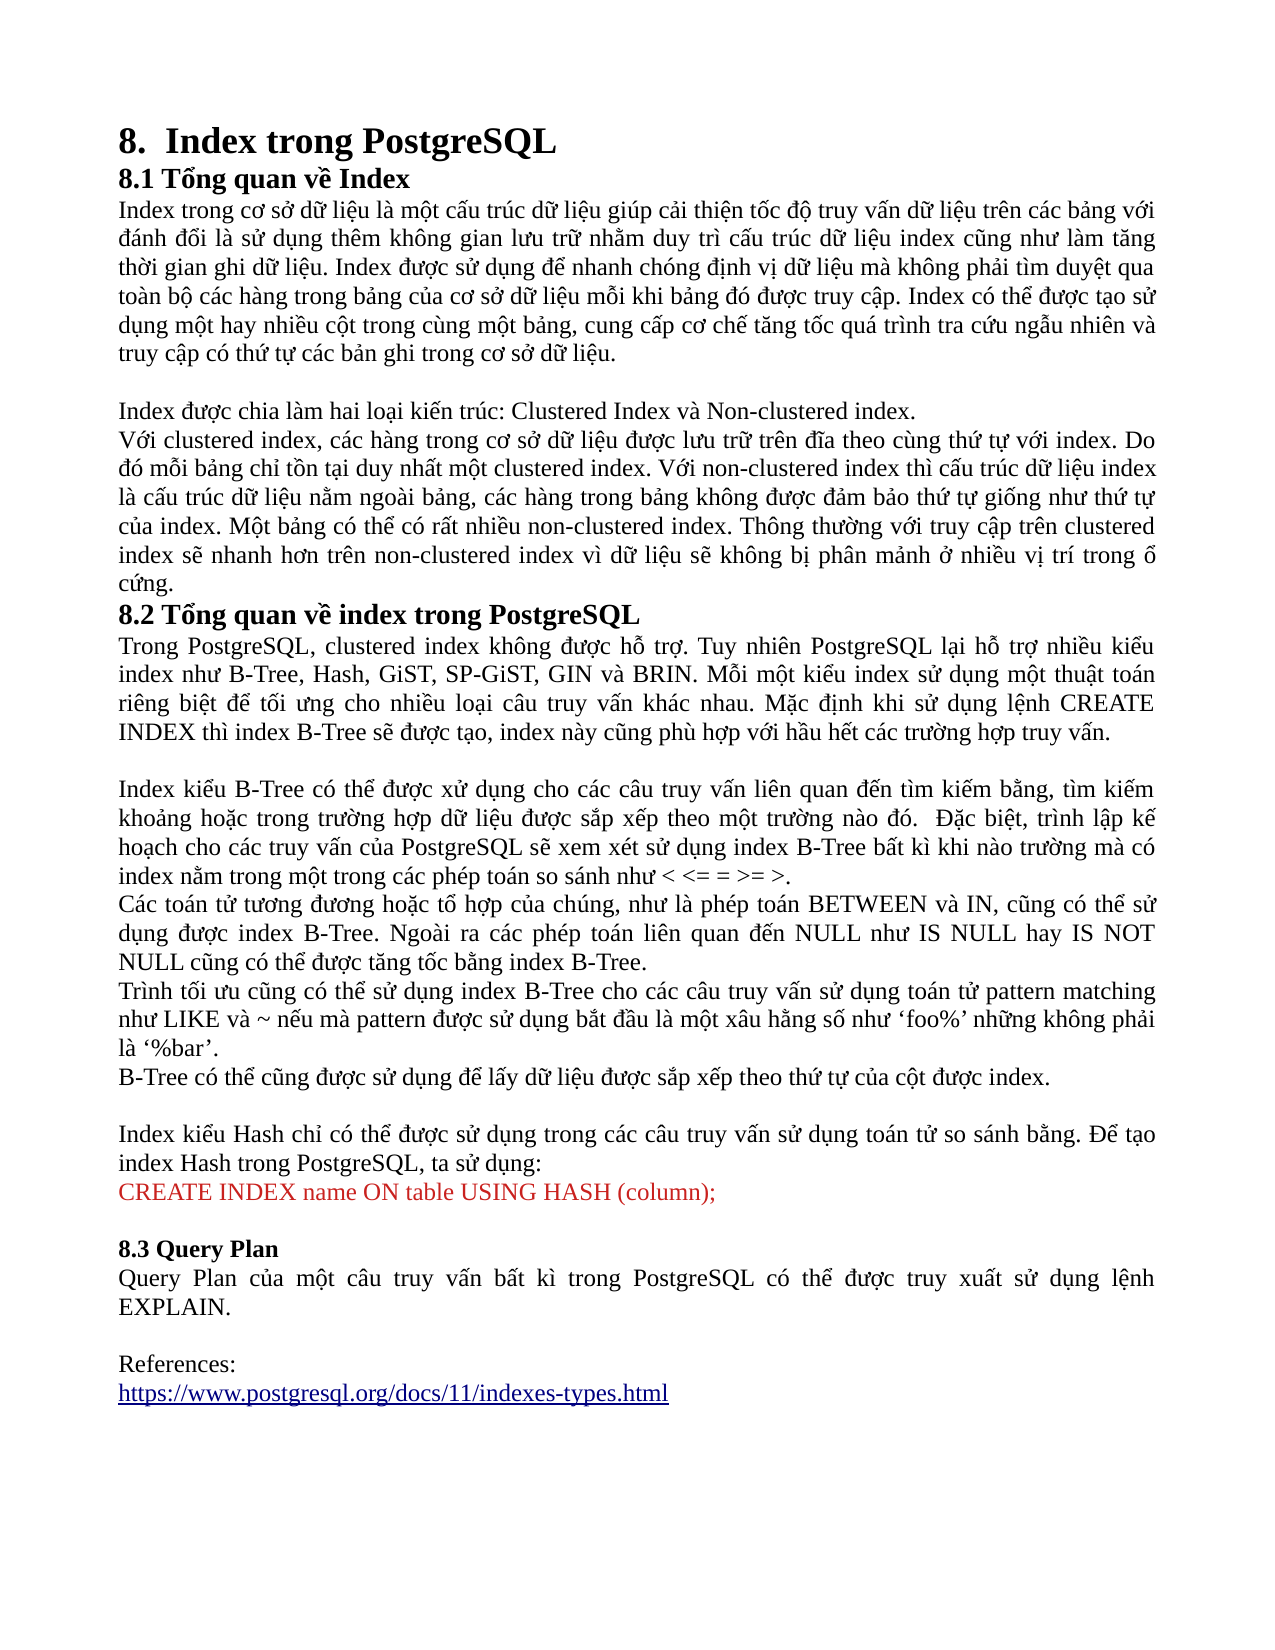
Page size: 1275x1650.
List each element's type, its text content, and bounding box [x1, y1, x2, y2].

text Index trong cơ sở dữ liệu là một cấu trúc dữ liệu giúp cải thiện tốc độ truy vấn dữ liệu trên các bảng với đánh đổi là sử dụng thêm không gian lưu trữ nhằm duy trì cấu trúc dữ liệu index cũng như làm tăng thời gian ghi dữ liệu. Index được sử dụng để nhanh chóng định vị dữ liệu mà không phải tìm duyệt qua toàn bộ các hàng trong bảng của cơ sở dữ liệu mỗi khi bảng đó được truy cập. Index có thể được tạo sử dụng một hay nhiều cột trong cùng một bảng, cung cấp cơ chế tăng tốc quá trình tra cứu ngẫu nhiên và truy cập có thứ tự các bản ghi trong cơ sở dữ liệu. [118, 195, 1157, 367]
text https://www.postgresql.org/docs/11/indexes-types.html [118, 1378, 1157, 1407]
text CREATE INDEX name ON table USING HASH (column); [118, 1177, 1157, 1206]
text Index kiểu Hash chỉ có thể được sử dụng trong các câu truy vấn sử dụng toán tử so sánh bằng. Để tạo index Hash trong PostgreSQL, ta sử dụng: [118, 1119, 1157, 1177]
text B-Tree có thể cũng được sử dụng để lấy dữ liệu được sắp xếp theo thứ tự của cột được index. [118, 1062, 1157, 1091]
text Trong PostgreSQL, clustered index không được hỗ trợ. Tuy nhiên PostgreSQL lại hỗ trợ nhiều kiểu index như B-Tree, Hash, GiST, SP-GiST, GIN và BRIN. Mỗi một kiểu index sử dụng một thuật toán riêng biệt để tối ưng cho nhiều loại câu truy vấn khác nhau. Mặc định khi sử dụng lệnh CREATE INDEX thì index B-Tree sẽ được tạo, index này cũng phù hợp với hầu hết các trường hợp truy vấn. [118, 631, 1157, 746]
text Với clustered index, các hàng trong cơ sở dữ liệu được lưu trữ trên đĩa theo cùng thứ tự với index. Do đó mỗi bảng chỉ tồn tại duy nhất một clustered index. Với non-clustered index thì cấu trúc dữ liệu index là cấu trúc dữ liệu nằm ngoài bảng, các hàng trong bảng không được đảm bảo thứ tự giống như thứ tự của index. Một bảng có thể có rất nhiều non-clustered index. Thông thường với truy cập trên clustered index sẽ nhanh hơn trên non-clustered index vì dữ liệu sẽ không bị phân mảnh ở nhiều vị trí trong ổ cứng. [118, 425, 1157, 597]
text 8. Index trong PostgreSQL [118, 118, 1157, 161]
text 8.1 Tổng quan về Index [118, 161, 1157, 195]
text Trình tối ưu cũng có thể sử dụng index B-Tree cho các câu truy vấn sử dụng toán tử pattern matching như LIKE và ~ nếu mà pattern được sử dụng bắt đầu là một xâu hằng số như ‘foo%’ những không phải là ‘%bar’. [118, 976, 1157, 1062]
text Index được chia làm hai loại kiến trúc: Clustered Index và Non-clustered index. [118, 396, 1157, 425]
text Index kiểu B-Tree có thể được xử dụng cho các câu truy vấn liên quan đến tìm kiếm bằng, tìm kiếm khoảng hoặc trong trường hợp dữ liệu được sắp xếp theo một trường nào đó. Đặc biệt, trình lập kế hoạch cho các truy vấn của PostgreSQL sẽ xem xét sử dụng index B-Tree bất kì khi nào trường mà có index nằm trong một trong các phép toán so sánh như < <= = >= >. [118, 774, 1157, 889]
text 8.3 Query Plan [118, 1234, 1157, 1263]
text References: [118, 1349, 1157, 1378]
text 8.2 Tổng quan về index trong PostgreSQL [118, 597, 1157, 631]
text Các toán tử tương đương hoặc tổ hợp của chúng, như là phép toán BETWEEN và IN, cũng có thể sử dụng được index B-Tree. Ngoài ra các phép toán liên quan đến NULL như IS NULL hay IS NOT NULL cũng có thể được tăng tốc bằng index B-Tree. [118, 889, 1157, 976]
text Query Plan của một câu truy vấn bất kì trong PostgreSQL có thể được truy xuất sử dụng lệnh EXPLAIN. [118, 1263, 1157, 1321]
